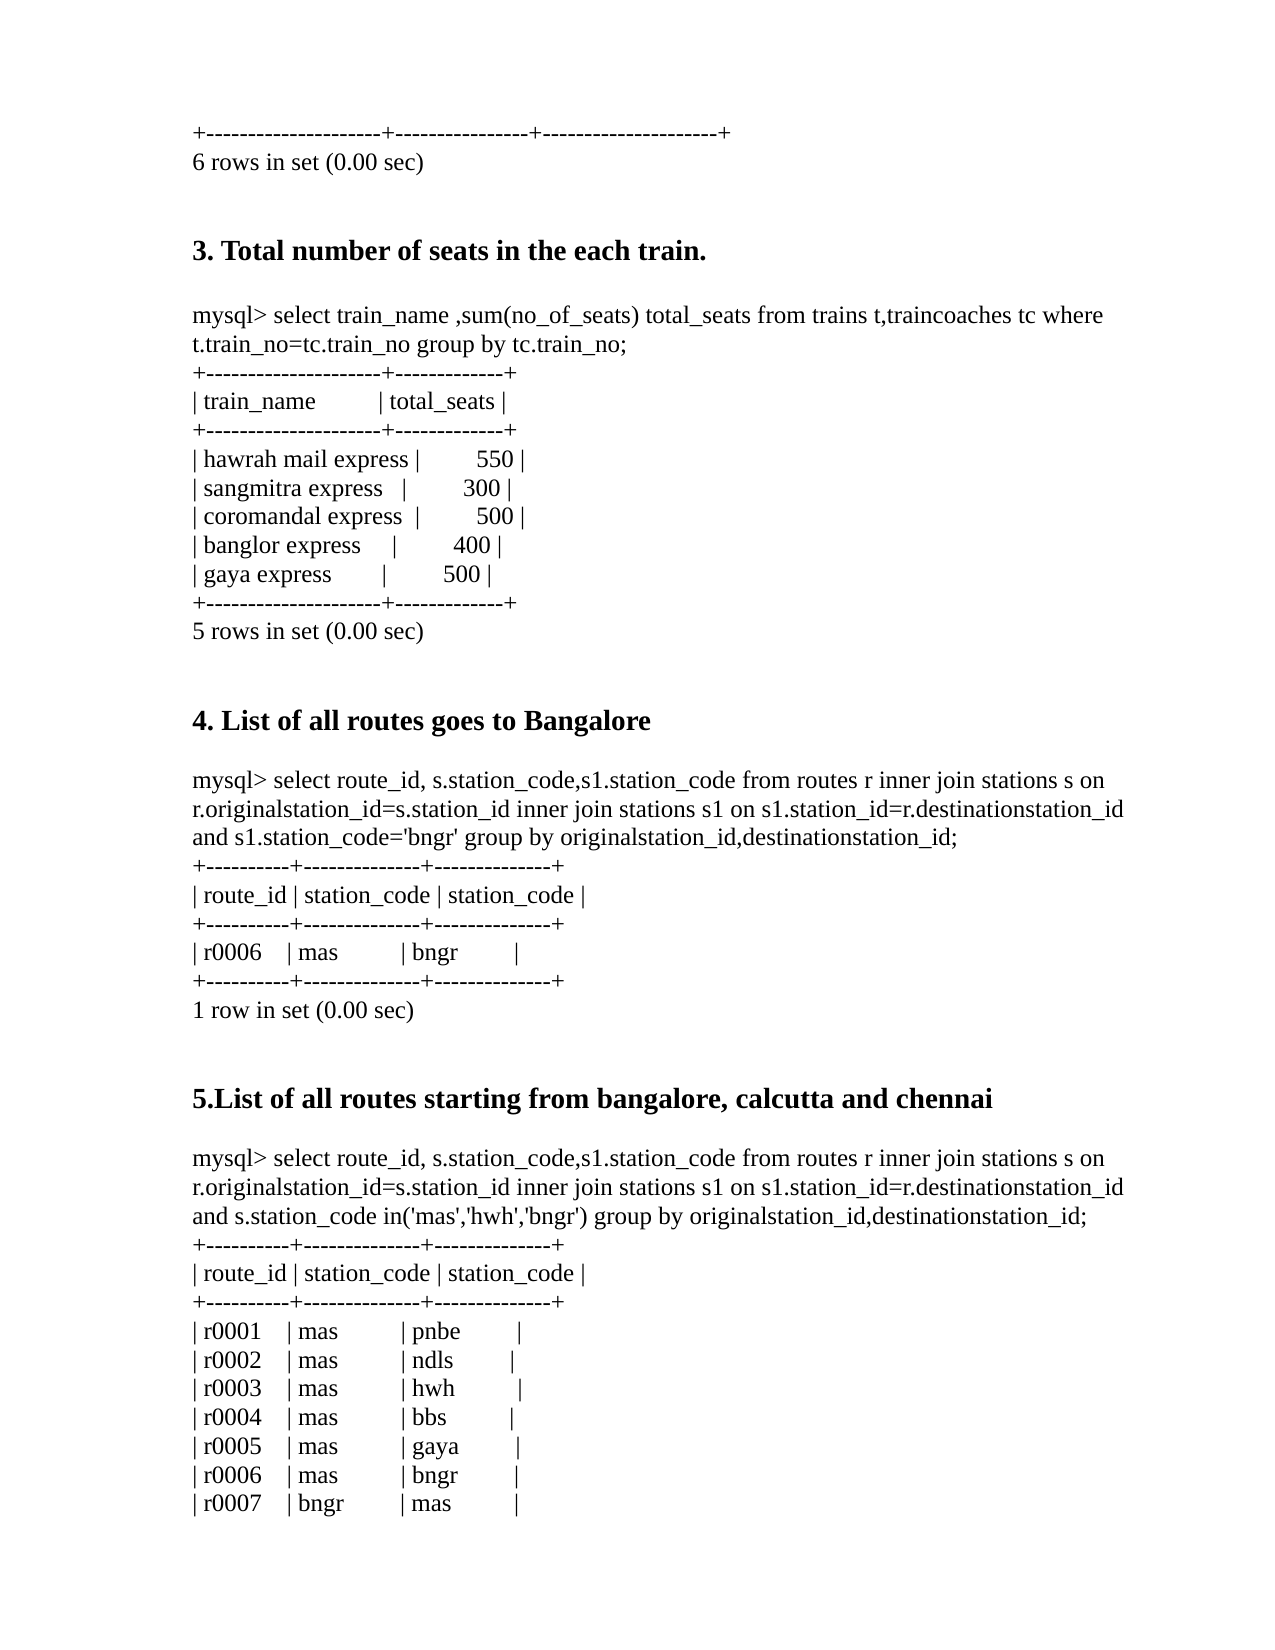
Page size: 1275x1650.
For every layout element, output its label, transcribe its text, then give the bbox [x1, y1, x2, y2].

text | r0003 | mas | hwh | [192, 1373, 1157, 1402]
text | r0001 | mas | pnbe | [192, 1316, 1157, 1345]
text | coromandal express | 500 | [192, 501, 1157, 530]
text | gaya express | 500 | [192, 559, 1157, 588]
text +----------+--------------+--------------+ [192, 909, 1157, 937]
text +---------------------+-------------+ [192, 358, 1157, 386]
text | r0006 | mas | bngr | [192, 937, 1157, 966]
text 3. Total number of seats in the each train. [192, 233, 1157, 267]
text | train_name | total_seats | [192, 386, 1157, 415]
text | r0005 | mas | gaya | [192, 1431, 1157, 1460]
text 5 rows in set (0.00 sec) [192, 616, 1157, 645]
text mysql> select train_name ,sum(no_of_seats) total_seats from trains t,traincoaches tc where t.train_no=tc.train_no group by tc.train_no; [192, 300, 1157, 358]
text | sangmitra express | 300 | [192, 473, 1157, 501]
text | r0006 | mas | bngr | [192, 1460, 1157, 1488]
text mysql> select route_id, s.station_code,s1.station_code from routes r inner join stations s on r.originalstation_id=s.station_id inner join stations s1 on s1.station_id=r.destinationstation_id and s.station_code in('mas','hwh','bngr') group by originalstation_id,destinationstation_id; [192, 1143, 1157, 1230]
text | route_id | station_code | station_code | [192, 880, 1157, 909]
text 4. List of all routes goes to Bangalore [192, 703, 1157, 736]
text +----------+--------------+--------------+ [192, 851, 1157, 880]
text | r0004 | mas | bbs | [192, 1402, 1157, 1431]
text +---------------------+-------------+ [192, 588, 1157, 616]
text | r0007 | bngr | mas | [192, 1488, 1157, 1517]
text 6 rows in set (0.00 sec) [192, 147, 1157, 176]
text | route_id | station_code | station_code | [192, 1258, 1157, 1287]
text +----------+--------------+--------------+ [192, 966, 1157, 995]
text | hawrah mail express | 550 | [192, 444, 1157, 473]
text 1 row in set (0.00 sec) [192, 995, 1157, 1024]
text +----------+--------------+--------------+ [192, 1287, 1157, 1316]
text +----------+--------------+--------------+ [192, 1230, 1157, 1258]
text | r0002 | mas | ndls | [192, 1345, 1157, 1373]
text +---------------------+----------------+---------------------+ [192, 118, 1157, 147]
text +---------------------+-------------+ [192, 415, 1157, 444]
text mysql> select route_id, s.station_code,s1.station_code from routes r inner join stations s on r.originalstation_id=s.station_id inner join stations s1 on s1.station_id=r.destinationstation_id and s1.station_code='bngr' group by originalstation_id,destinationstation_id; [192, 765, 1157, 851]
text 5.List of all routes starting from bangalore, calcutta and chennai [192, 1081, 1157, 1115]
text | banglor express | 400 | [192, 530, 1157, 559]
